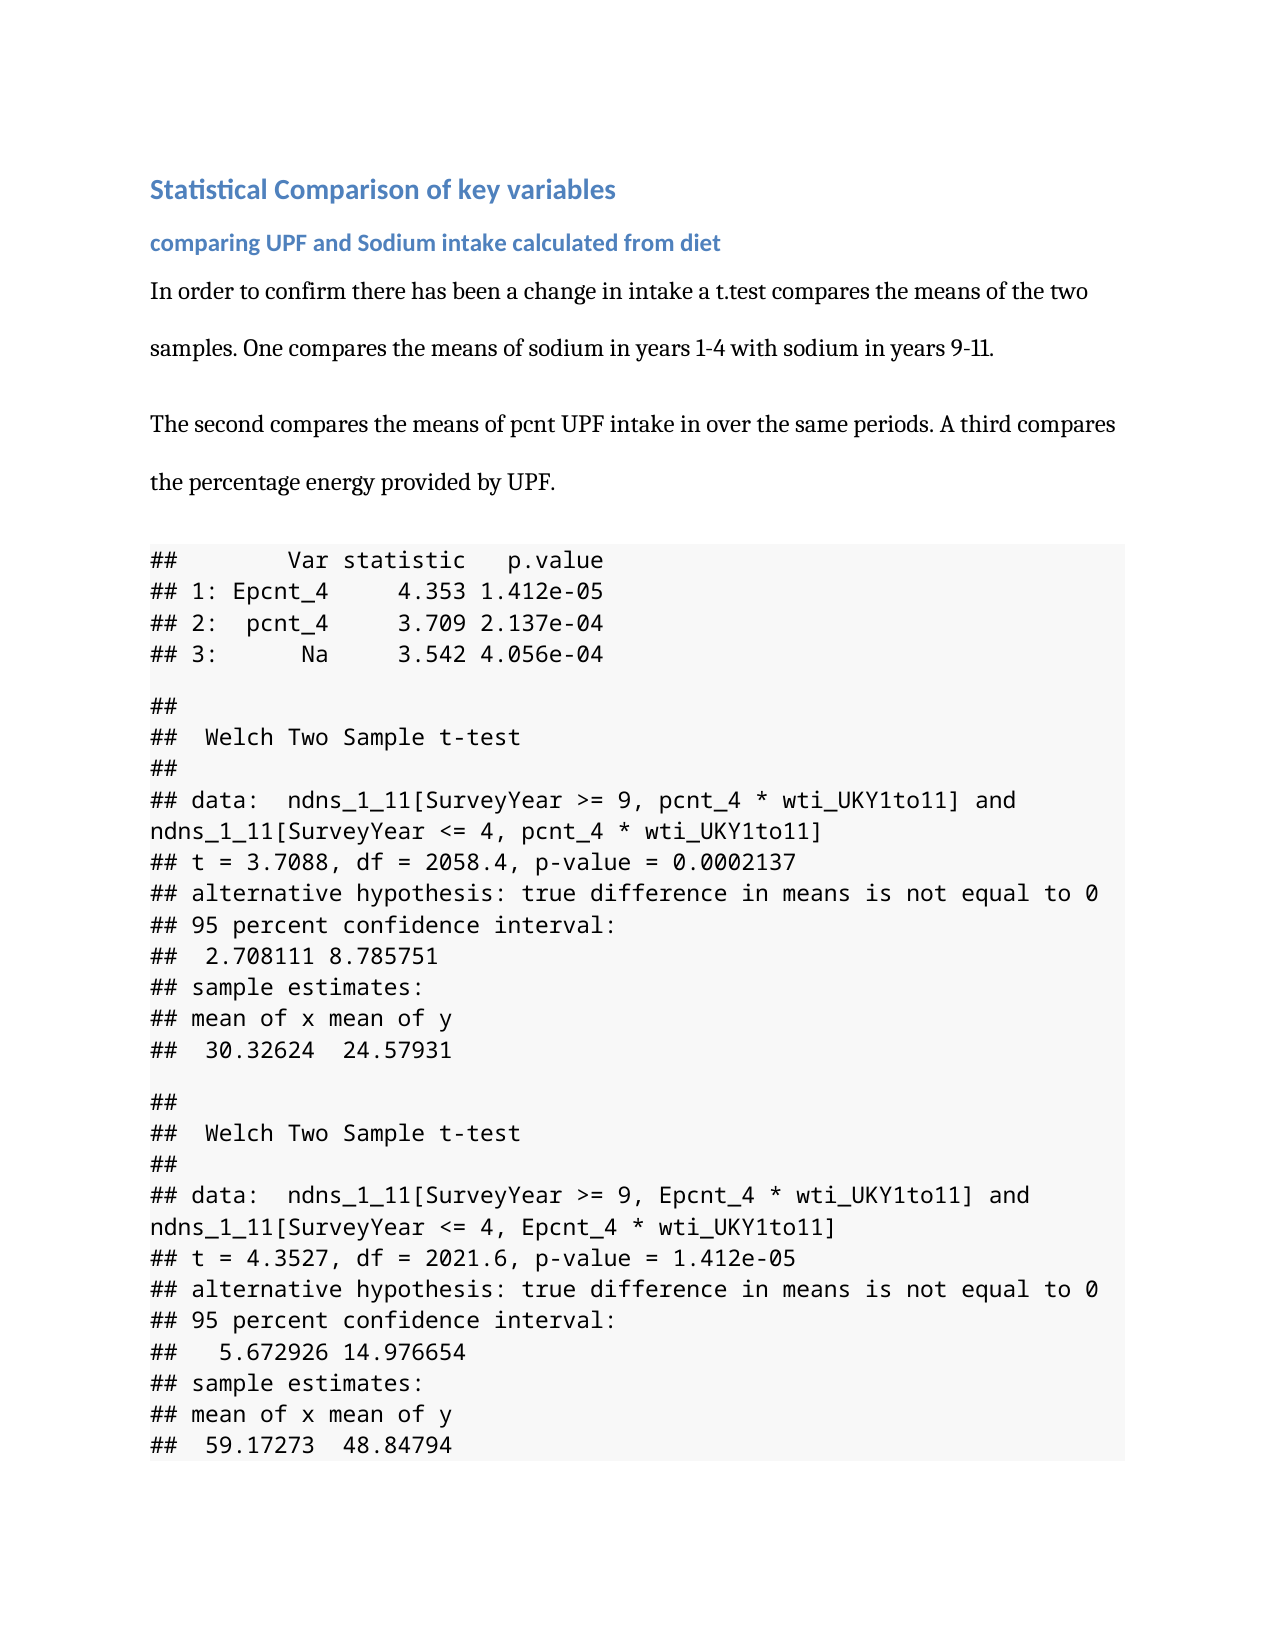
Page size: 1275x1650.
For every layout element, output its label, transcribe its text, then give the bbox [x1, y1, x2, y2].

text ## Var statistic p.value ## 1: Epcnt_4 4.353 1.412e-05 ## 2: pcnt_4 3.709 2.137e-04 ## 3: Na 3.542 4.056e-04 [150, 544, 1125, 669]
text In order to confirm there has been a change in intake a t.test compares the means of the two samples. One compares the means of sodium in years 1-4 with sodium in years 9-11. [150, 277, 1125, 363]
text ## ## Welch Two Sample t-test ## ## data: ndns_1_11[SurveyYear >= 9, pcnt_4 * wti_UKY1to11] and ndns_1_11[SurveyYear <= 4, pcnt_4 * wti_UKY1to11] ## t = 3.7088, df = 2058.4, p-value = 0.0002137 ## alternative hypothesis: true difference in means is not equal to 0 ## 95 percent confidence interval: ## 2.708111 8.785751 ## sample estimates: ## mean of x mean of y ## 30.32624 24.57931 [150, 690, 1125, 1065]
text The second compares the means of pcnt UPF intake in over the same periods. A third compares the percentage energy provided by UPF. [150, 410, 1125, 497]
subtitle comparing UPF and Sodium intake calculated from diet [150, 227, 1125, 258]
subtitle Statistical Comparison of key variables [150, 171, 1125, 206]
text ## ## Welch Two Sample t-test ## ## data: ndns_1_11[SurveyYear >= 9, Epcnt_4 * wti_UKY1to11] and ndns_1_11[SurveyYear <= 4, Epcnt_4 * wti_UKY1to11] ## t = 4.3527, df = 2021.6, p-value = 1.412e-05 ## alternative hypothesis: true difference in means is not equal to 0 ## 95 percent confidence interval: ## 5.672926 14.976654 ## sample estimates: ## mean of x mean of y ## 59.17273 48.84794 [150, 1086, 1125, 1461]
